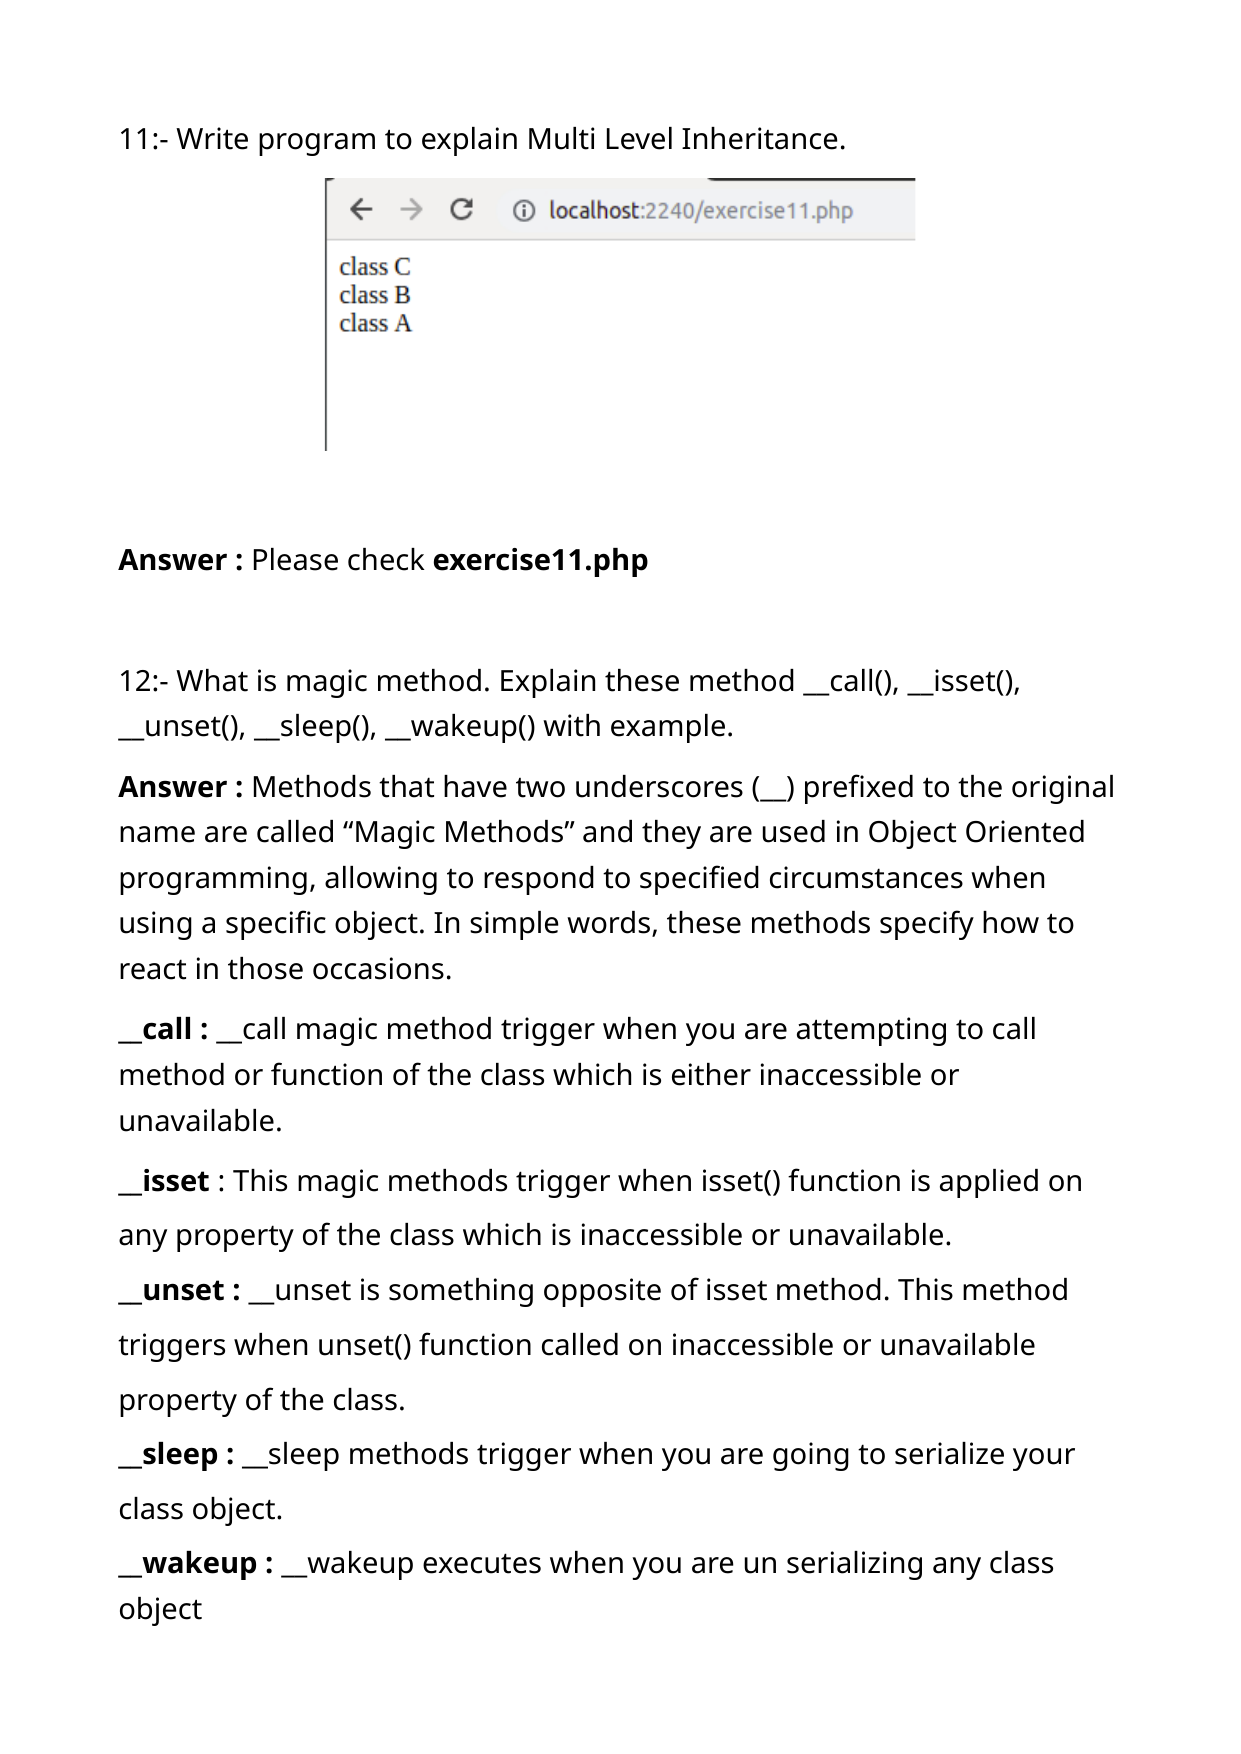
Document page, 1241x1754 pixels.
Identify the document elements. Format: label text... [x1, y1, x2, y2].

text Answer : Please check exercise11.php [118, 539, 1122, 579]
text __sleep : __sleep methods trigger when you are going to serialize your class object. [118, 1433, 1122, 1528]
text __unset : __unset is something opposite of isset method. This method triggers when unset() function called on inaccessible or unavailable property of the class. [118, 1269, 1122, 1418]
text __isset : This magic methods trigger when isset() function is applied on any property of the class which is inaccessible or unavailable. [118, 1160, 1122, 1254]
text 11:- Write program to explain Multi Level Inheritance. [118, 118, 1122, 158]
picture [324, 178, 916, 451]
text 12:- What is magic method. Explain these method __call(), __isset(), __unset(), __sleep(), __wakeup() with example. [118, 660, 1122, 745]
text __wakeup : __wakeup executes when you are un serializing any class object [118, 1543, 1122, 1628]
text Answer : Methods that have two underscores (__) prefixed to the original name are called “Magic Methods” and they are used in Object Oriented programming, allowing to respond to specified circumstances when using a specific object. In simple words, these methods specify how to react in those occasions. [118, 766, 1122, 988]
text __call : __call magic method trigger when you are attempting to call method or function of the class which is either inaccessible or unavailable. [118, 1008, 1122, 1139]
